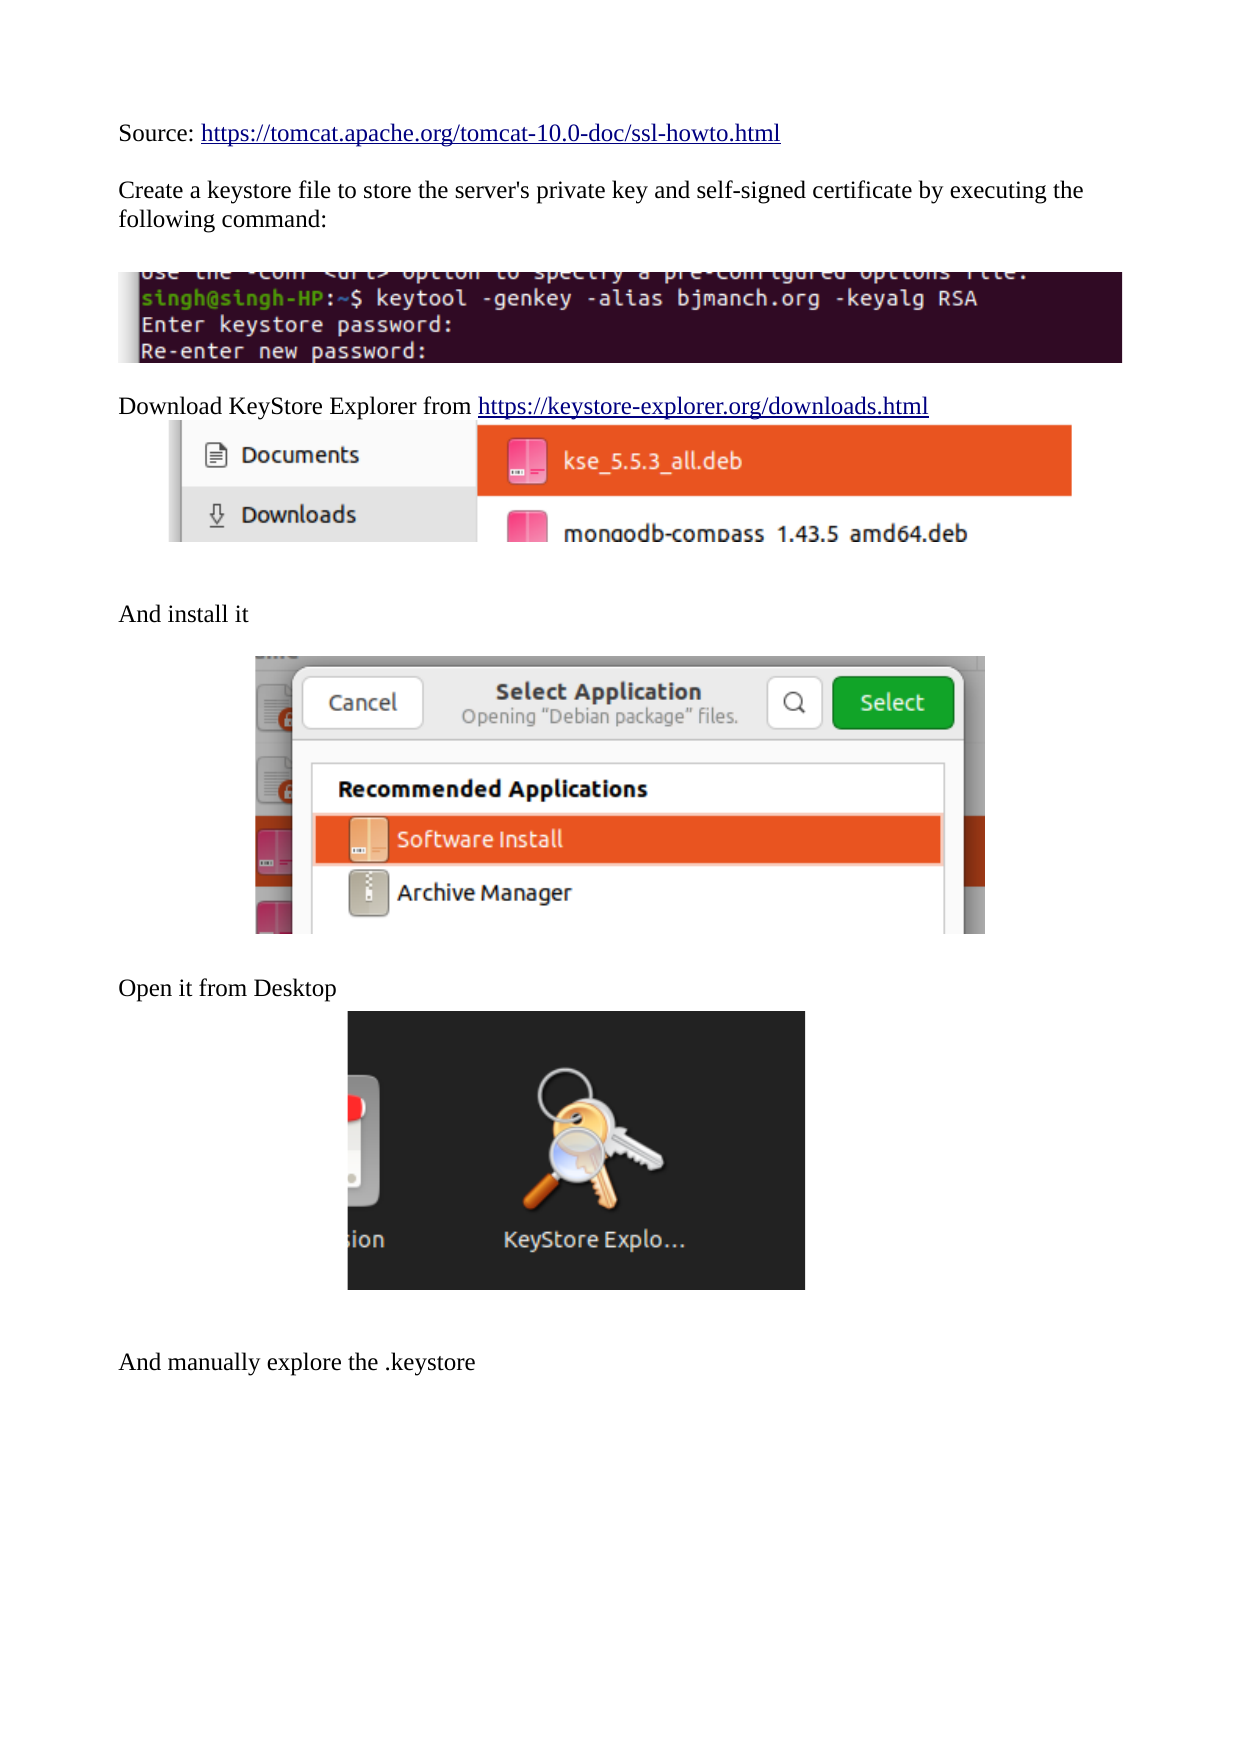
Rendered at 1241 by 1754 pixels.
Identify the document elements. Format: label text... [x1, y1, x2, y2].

picture [347, 1011, 806, 1290]
text Open it from Desktop [118, 973, 1122, 1002]
picture [118, 272, 1123, 363]
text Download KeyStore Explorer from https://keystore-explorer.org/downloads.html [118, 391, 1122, 420]
picture [255, 656, 985, 934]
text And install it [118, 599, 1122, 628]
text Create a keystore file to store the server's private key and self-signed certificate by executing the following command: [118, 176, 1122, 233]
text Source: https://tomcat.apache.org/tomcat-10.0-doc/ssl-howto.html [118, 118, 1122, 147]
picture [168, 420, 1072, 542]
text And manually explore the .keystore [118, 1347, 1122, 1376]
